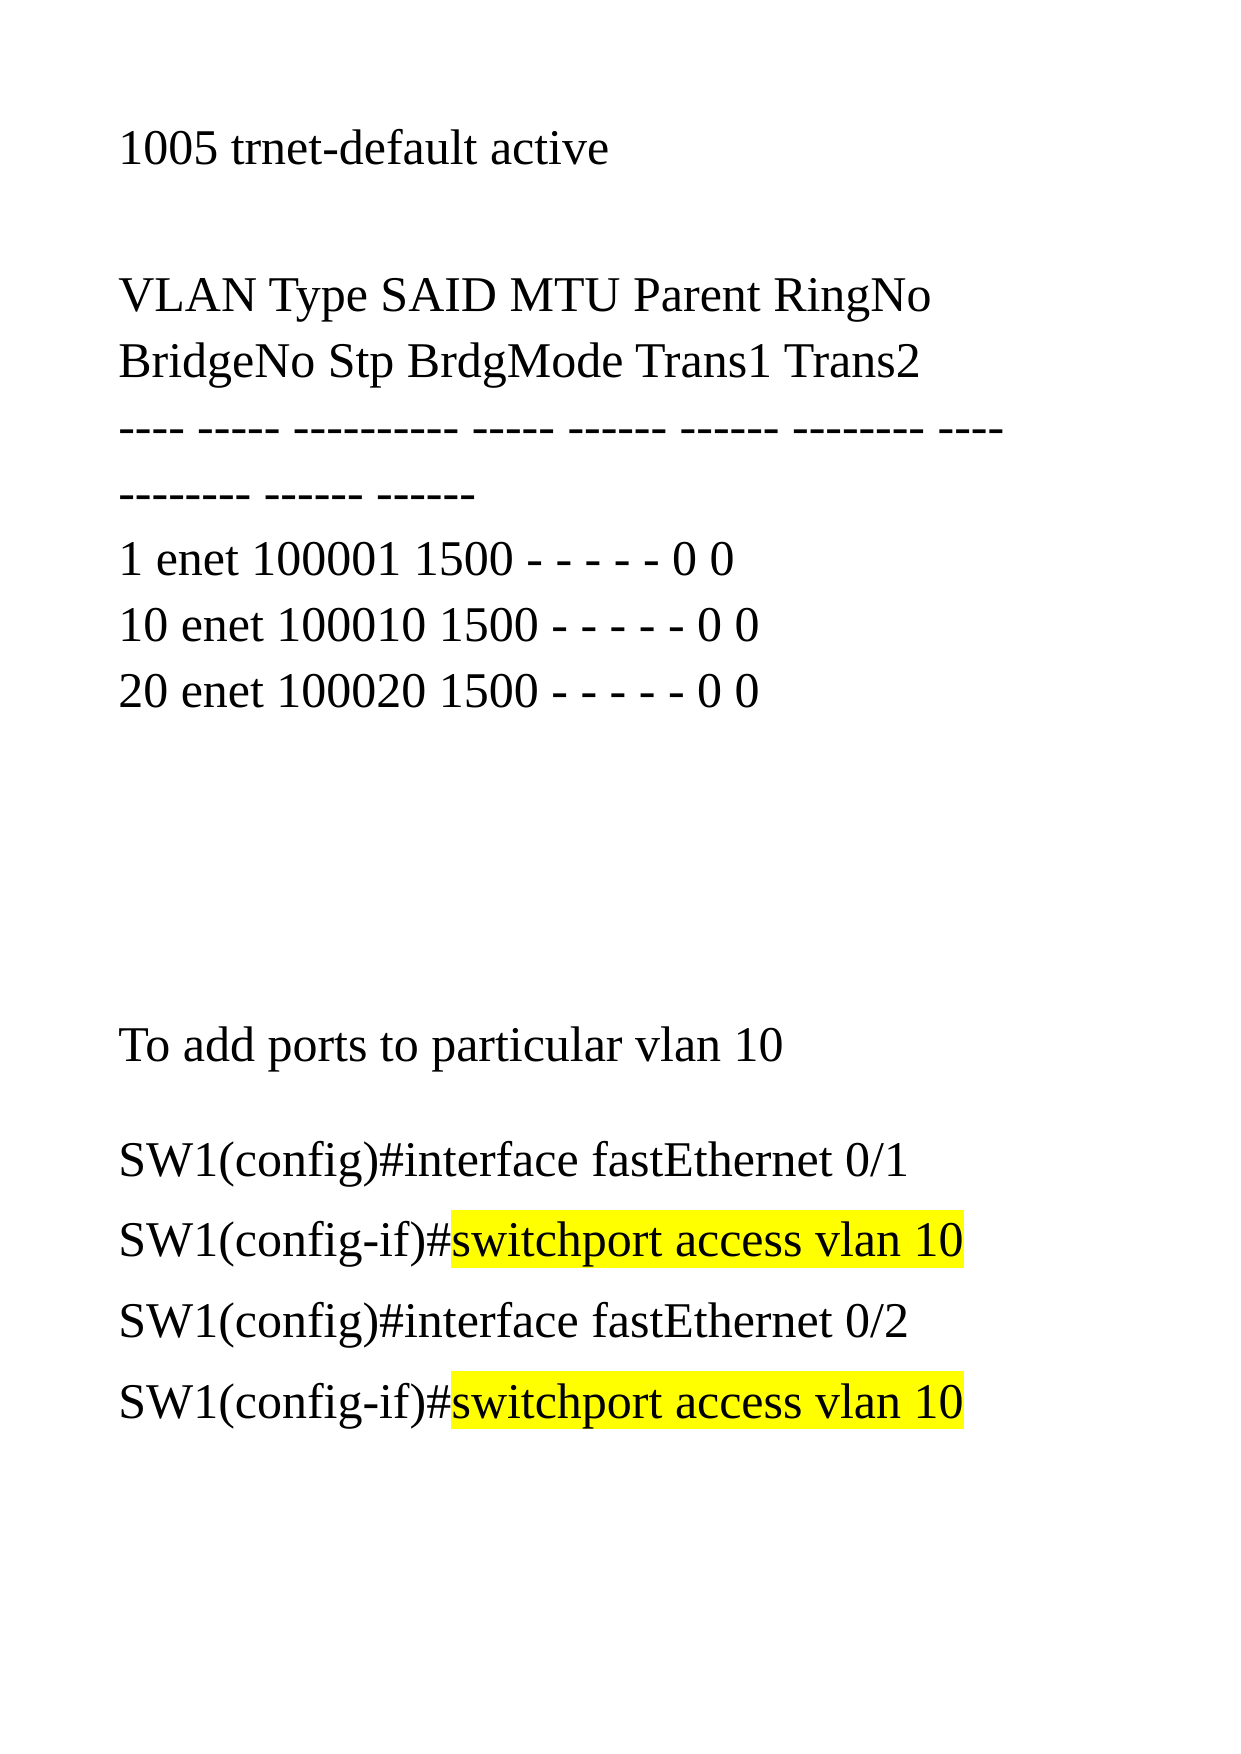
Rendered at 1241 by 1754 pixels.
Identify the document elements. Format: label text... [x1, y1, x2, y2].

text 20 enet 100020 1500 - - - - - 0 0 [118, 661, 1122, 718]
text SW1(config)#interface fastEthernet 0/2 [118, 1291, 1122, 1348]
text ---- ----- ---------- ----- ------ ------ -------- ---- -------- ------ ------ [118, 397, 1122, 520]
text SW1(config)#interface fastEthernet 0/1 [118, 1129, 1122, 1187]
text 10 enet 100010 1500 - - - - - 0 0 [118, 595, 1122, 652]
text VLAN Type SAID MTU Parent RingNo BridgeNo Stp BrdgMode Trans1 Trans2 [118, 265, 1122, 388]
text To add ports to particular vlan 10 [118, 1014, 1122, 1072]
text SW1(config-if)#switchport access vlan 10 [118, 1371, 1122, 1429]
text 1 enet 100001 1500 - - - - - 0 0 [118, 529, 1122, 586]
text SW1(config-if)#switchport access vlan 10 [118, 1210, 1122, 1268]
text 1005 trnet-default active [118, 118, 1122, 176]
